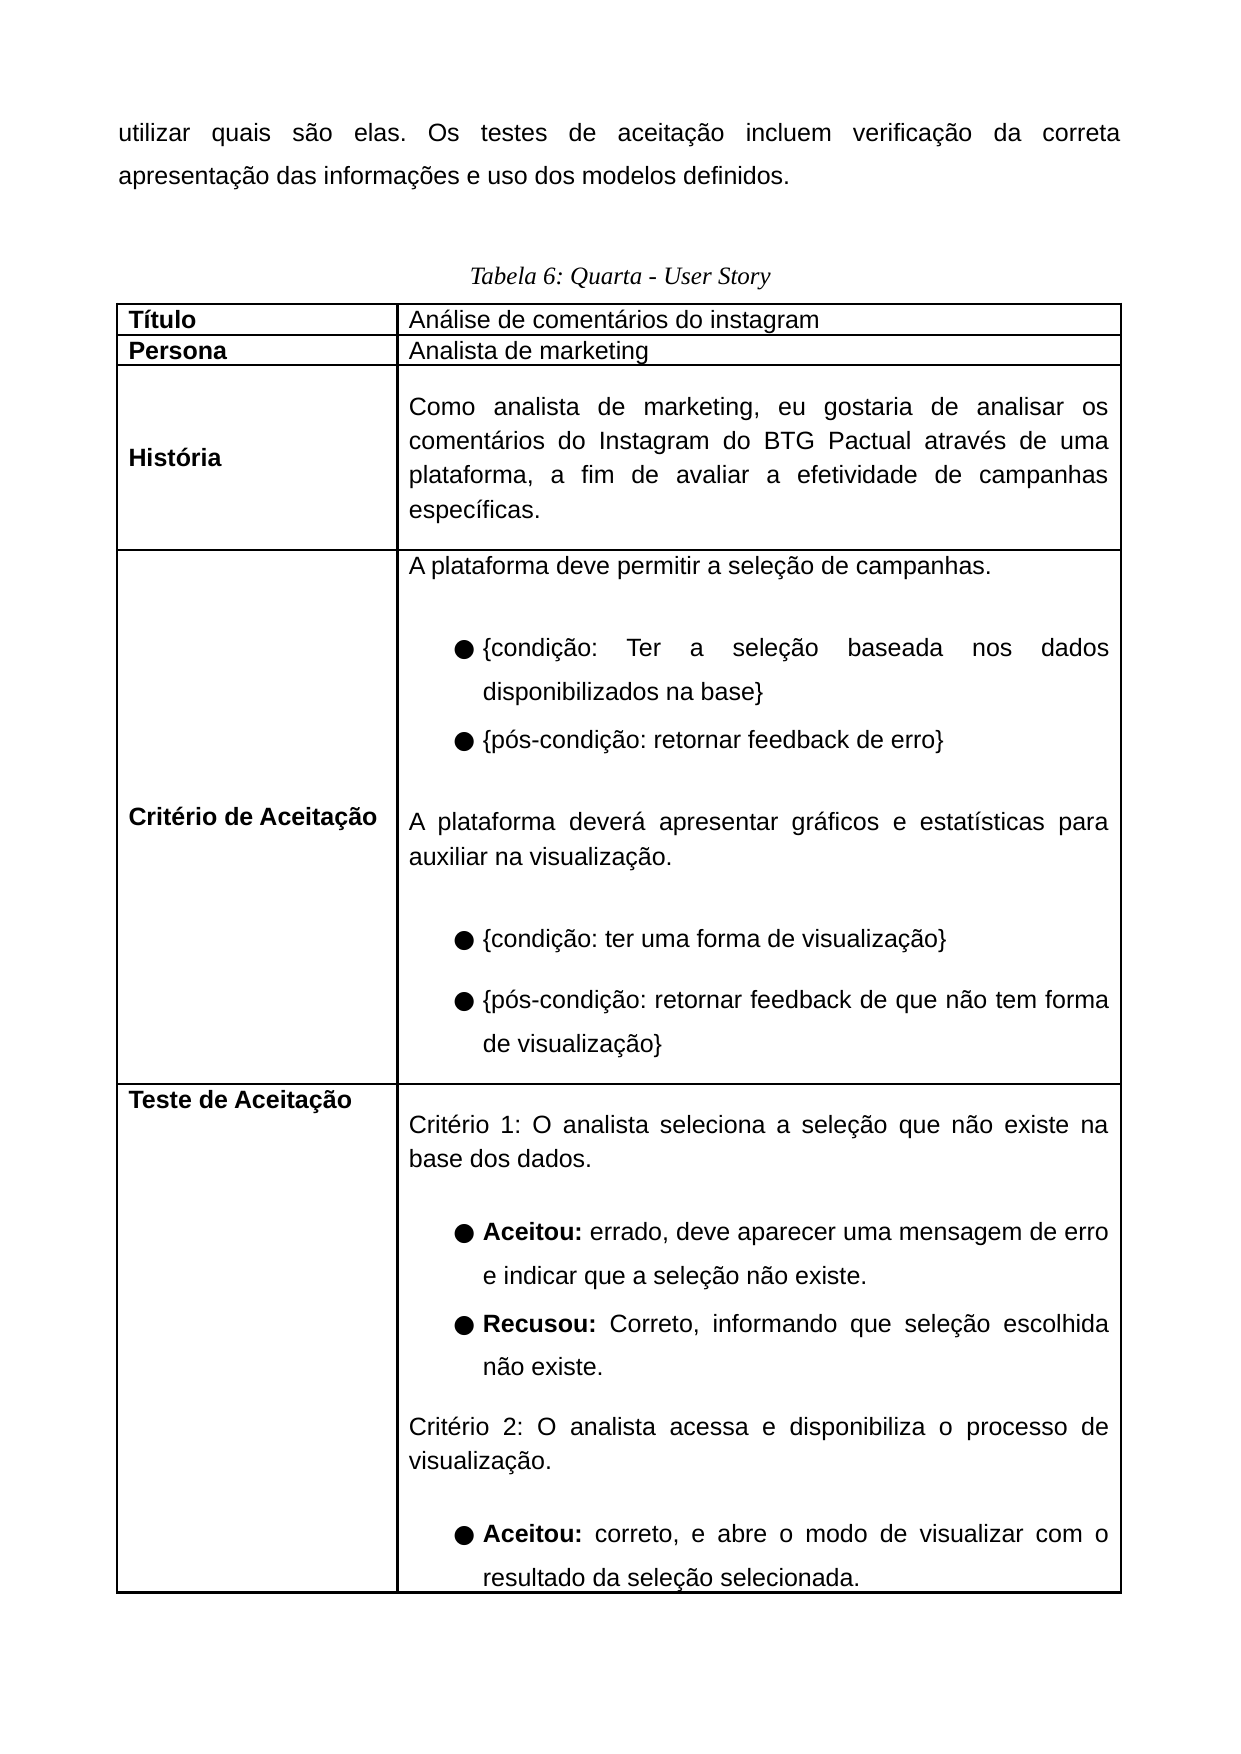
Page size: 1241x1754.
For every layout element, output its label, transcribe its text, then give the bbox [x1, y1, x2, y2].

text Tabela 6: Quarta - User Story [118, 261, 1122, 290]
table_header Análise de comentários do instagram [399, 305, 1120, 333]
table_cell Critério 1: O analista seleciona a seleção que não existe na base dos dados. Aceitou: errado, deve aparecer uma mensagem de erro e indicar que a seleção não existe. Recusou: Correto, informando que seleção escolhida não existe. Critério 2: O analista acessa e disponibiliza o processo de visualização. Aceitou: correto, e abre o modo de visualizar com o resultado da seleção selecionada. Recusou: errado, rever processo. [399, 1085, 1120, 1591]
table_cell Analista de marketing [399, 336, 1120, 364]
table_cell História [118, 366, 396, 549]
table_cell A plataforma deve permitir a seleção de campanhas. {condição: Ter a seleção baseada nos dados disponibilizados na base} {pós-condição: retornar feedback de erro} A plataforma deverá apresentar gráficos e estatísticas para auxiliar na visualização. {condição: ter uma forma de visualização} {pós-condição: retornar feedback de que não tem forma de visualização} [399, 551, 1120, 1083]
table_header Título [118, 305, 396, 333]
text utilizar quais são elas. Os testes de aceitação incluem verificação da correta apresentação das informações e uso dos modelos definidos. [118, 118, 1122, 190]
table_cell Persona [118, 336, 396, 364]
table_cell Como analista de marketing, eu gostaria de analisar os comentários do Instagram do BTG Pactual através de uma plataforma, a fim de avaliar a efetividade de campanhas específicas. [399, 366, 1120, 549]
table_cell Teste de Aceitação [118, 1085, 396, 1591]
table_cell Critério de Aceitação [118, 551, 396, 1083]
